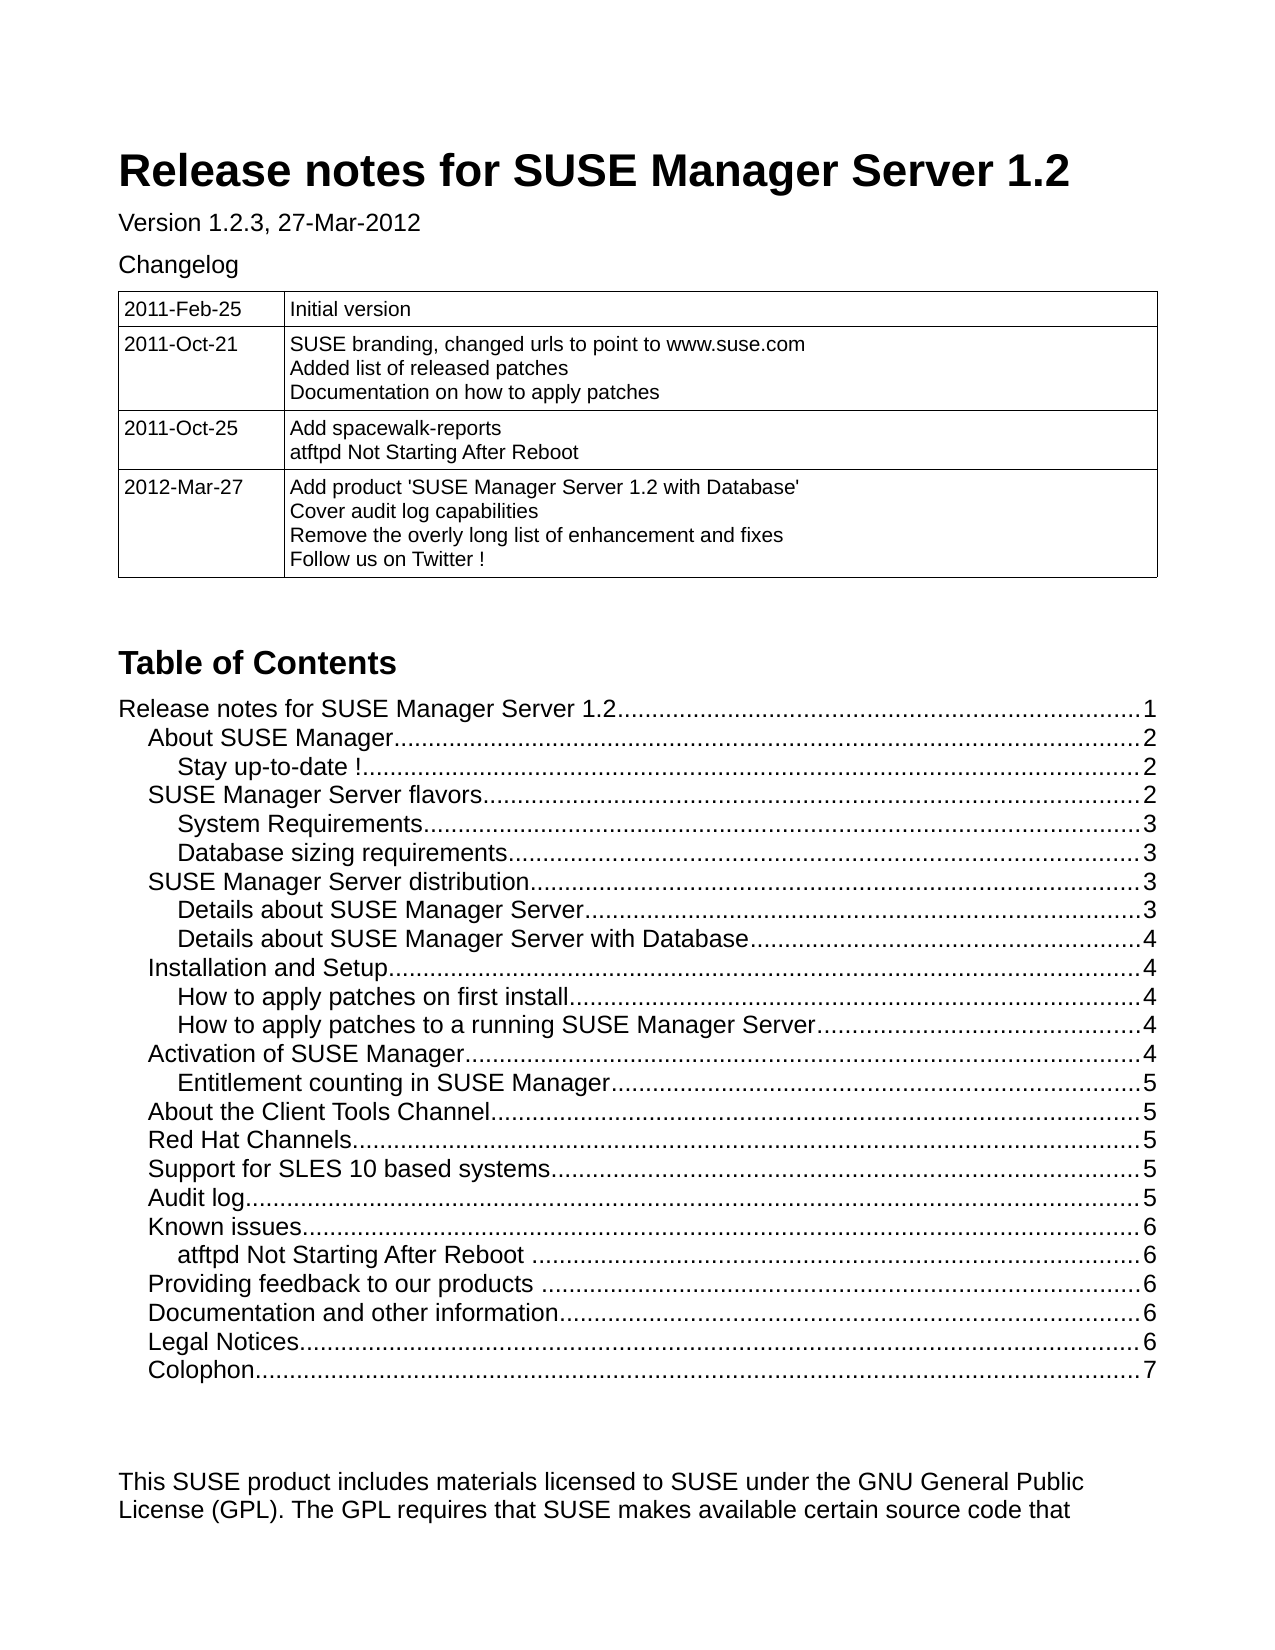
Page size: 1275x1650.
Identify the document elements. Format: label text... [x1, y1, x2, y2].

table_header 2011-Feb-25 [119, 292, 284, 326]
text System Requirements 3 [177, 809, 1157, 838]
text Details about SUSE Manager Server with Database 4 [177, 924, 1157, 953]
table_cell SUSE branding, changed urls to point to www.suse.com Added list of released patches Documentation on how to apply patches [285, 327, 1157, 410]
text Entitlement counting in SUSE Manager 5 [177, 1068, 1157, 1096]
text Version 1.2.3, 27-Mar-2012 [118, 208, 1157, 237]
text Red Hat Channels 5 [148, 1125, 1157, 1154]
text Changelog [118, 249, 1157, 278]
text How to apply patches to a running SUSE Manager Server 4 [177, 1010, 1157, 1039]
text atftpd Not Starting After Reboot 6 [177, 1240, 1157, 1269]
table_cell Add spacewalk-reports atftpd Not Starting After Reboot [285, 411, 1157, 469]
text This SUSE product includes materials licensed to SUSE under the GNU General Public License (GPL). The GPL requires that SUSE makes available certain source code that [118, 1466, 1157, 1524]
text Support for SLES 10 based systems 5 [148, 1154, 1157, 1183]
text Legal Notices 6 [148, 1326, 1157, 1355]
text Installation and Setup 4 [148, 953, 1157, 981]
text Known issues 6 [148, 1211, 1157, 1240]
table_cell 2012-Mar-27 [119, 470, 284, 577]
table_header Initial version [285, 292, 1157, 326]
text Database sizing requirements 3 [177, 838, 1157, 866]
text Stay up-to-date ! 2 [177, 751, 1157, 780]
text Details about SUSE Manager Server 3 [177, 895, 1157, 924]
table_cell Add product 'SUSE Manager Server 1.2 with Database' Cover audit log capabilities Remove the overly long list of enhancement and fixes Follow us on Twitter ! [285, 470, 1157, 577]
text SUSE Manager Server flavors 2 [148, 780, 1157, 809]
text Providing feedback to our products 6 [148, 1269, 1157, 1298]
text Audit log 5 [148, 1183, 1157, 1211]
subtitle Table of Contents [118, 643, 1157, 681]
text Documentation and other information 6 [148, 1298, 1157, 1326]
text Activation of SUSE Manager 4 [148, 1039, 1157, 1068]
text Colophon 7 [148, 1355, 1157, 1384]
text About SUSE Manager 2 [148, 723, 1157, 751]
text About the Client Tools Channel 5 [148, 1096, 1157, 1125]
table_cell 2011-Oct-25 [119, 411, 284, 469]
text Release notes for SUSE Manager Server 1.2 1 [118, 694, 1157, 723]
text SUSE Manager Server distribution 3 [148, 866, 1157, 895]
table_cell 2011-Oct-21 [119, 327, 284, 410]
text How to apply patches on first install 4 [177, 981, 1157, 1010]
subtitle Release notes for SUSE Manager Server 1.2 [118, 143, 1157, 196]
